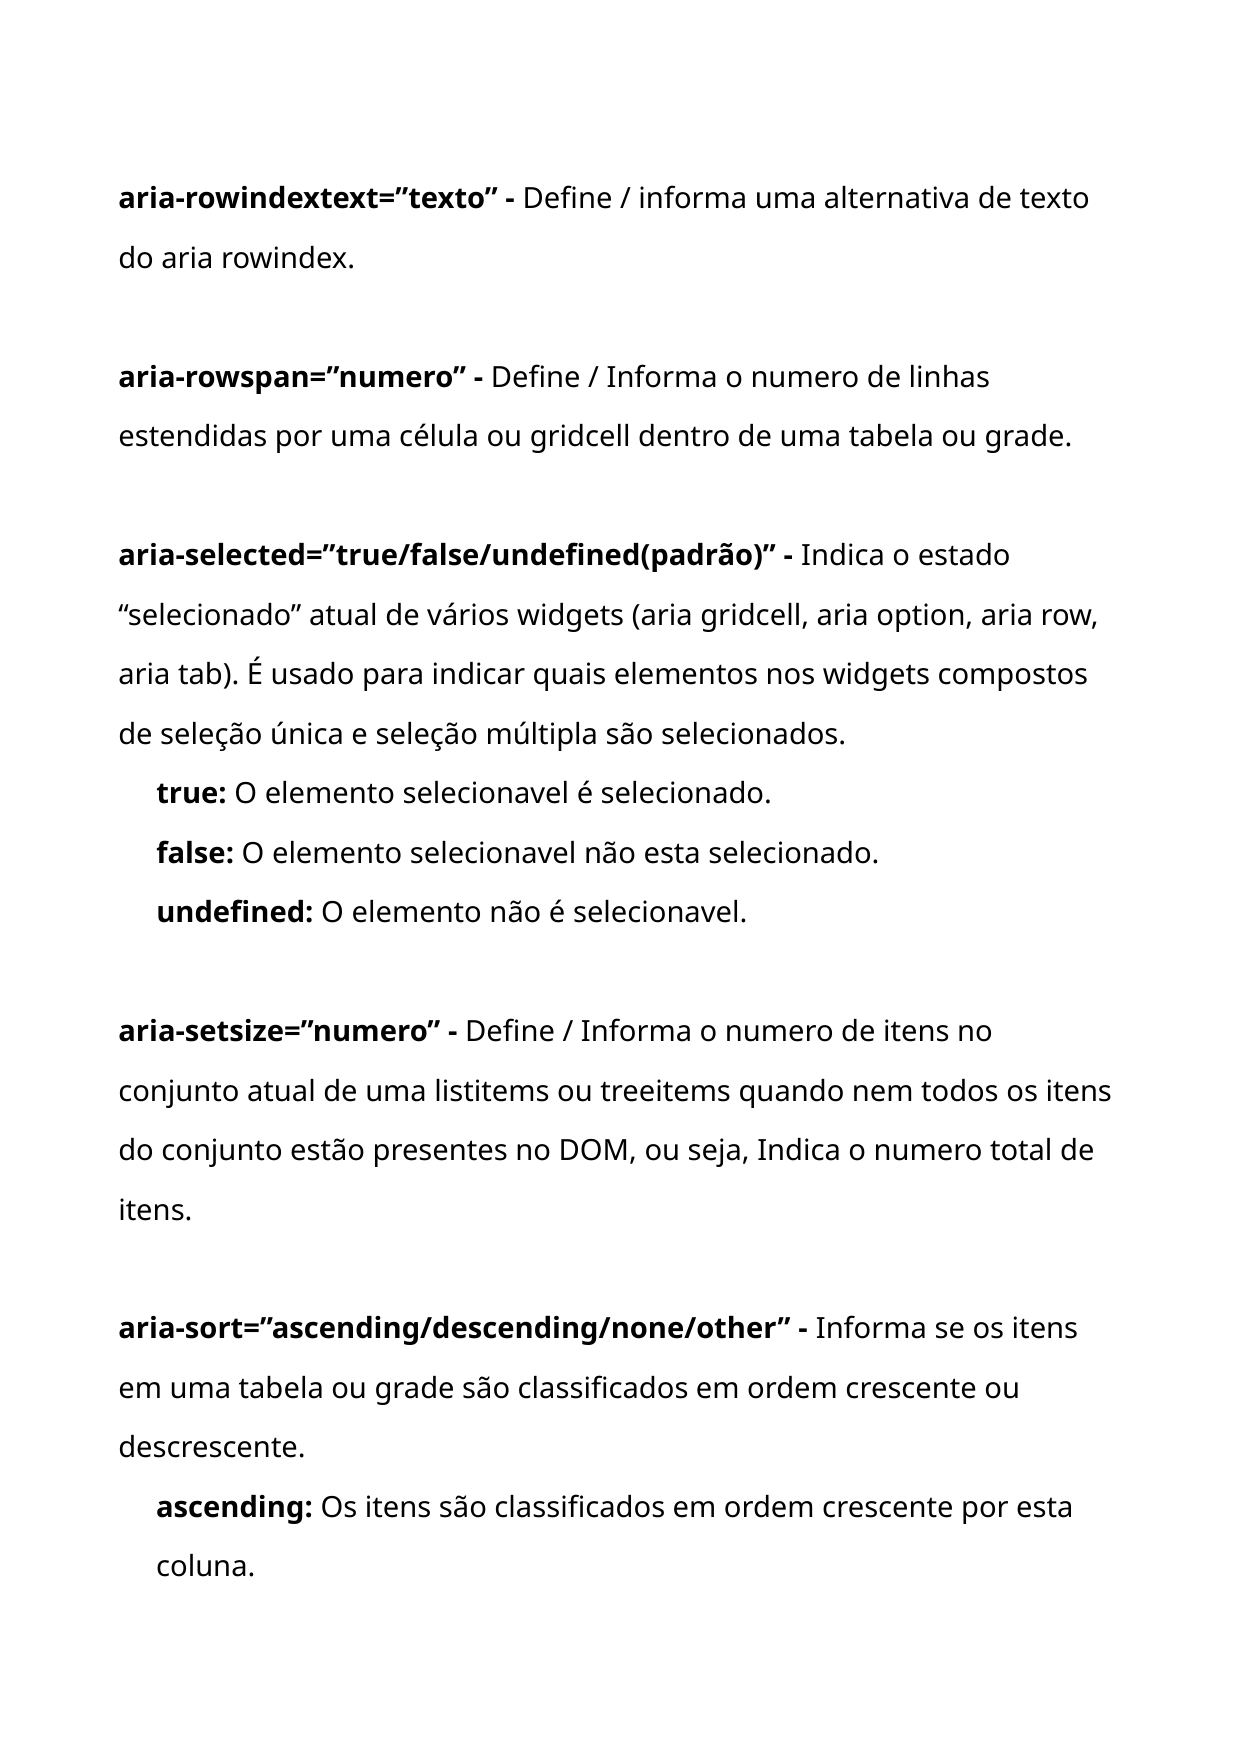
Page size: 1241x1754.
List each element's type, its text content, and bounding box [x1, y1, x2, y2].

text aria-selected=”true/false/undefined(padrão)” - Indica o estado “selecionado” atual de vários widgets (aria gridcell, aria option, aria row, aria tab). É usado para indicar quais elementos nos widgets compostos de seleção única e seleção múltipla são selecionados. [118, 534, 1122, 753]
text aria-sort=”ascending/descending/none/other” - Informa se os itens em uma tabela ou grade são classificados em ordem crescente ou descrescente. [118, 1308, 1122, 1466]
text ascending: Os itens são classificados em ordem crescente por esta [118, 1486, 1122, 1526]
text false: O elemento selecionavel não esta selecionado. [118, 832, 1122, 872]
text coluna. [118, 1546, 1122, 1585]
text undefined: O elemento não é selecionavel. [118, 891, 1122, 931]
text aria-rowindextext=”texto” - Define / informa uma alternativa de texto do aria rowindex. [118, 178, 1122, 277]
text true: O elemento selecionavel é selecionado. [118, 772, 1122, 812]
text aria-setsize=”numero” - Define / Informa o numero de itens no conjunto atual de uma listitems ou treeitems quando nem todos os itens do conjunto estão presentes no DOM, ou seja, Indica o numero total de itens. [118, 1010, 1122, 1228]
text aria-rowspan=”numero” - Define / Informa o numero de linhas estendidas por uma célula ou gridcell dentro de uma tabela ou grade. [118, 356, 1122, 455]
